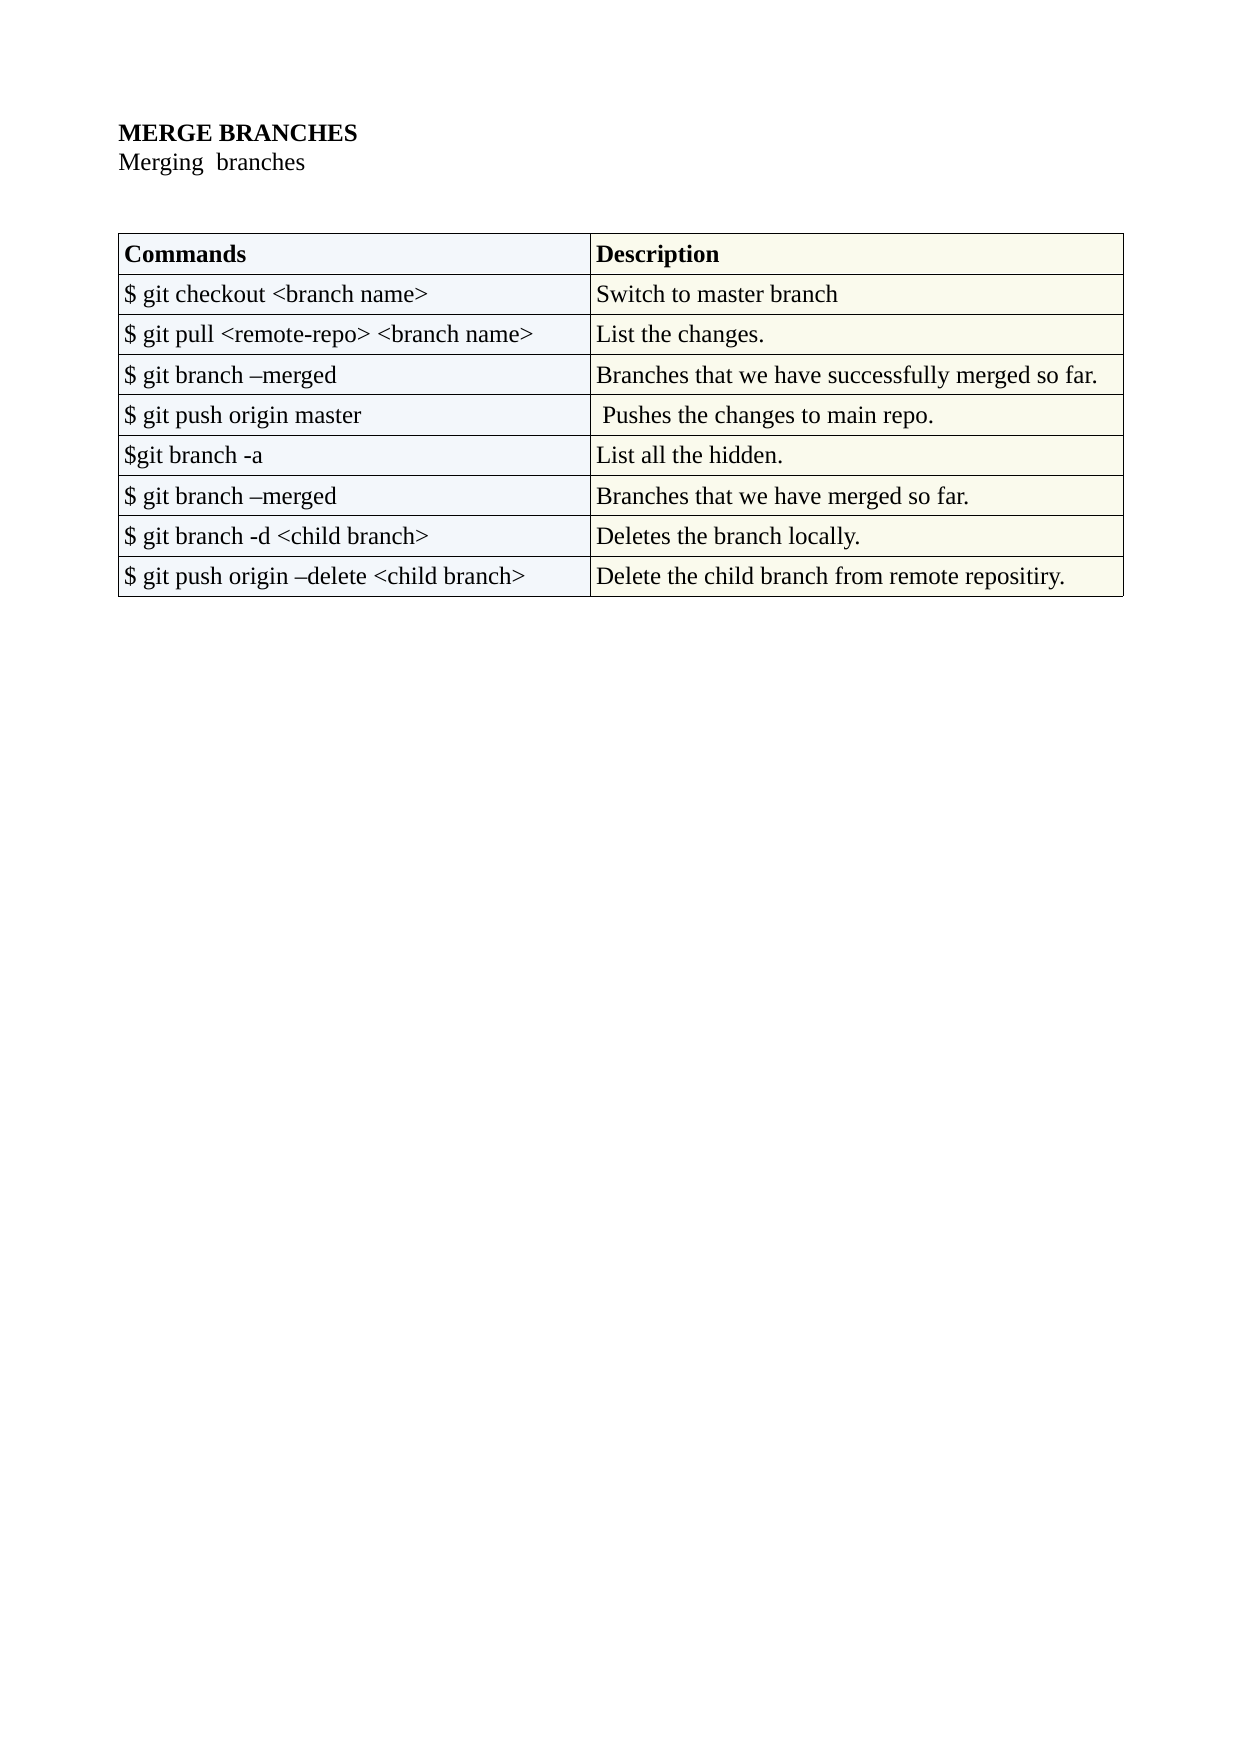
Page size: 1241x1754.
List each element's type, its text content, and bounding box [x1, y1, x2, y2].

text MERGE BRANCHES [118, 118, 1122, 147]
table_header Description [591, 234, 1123, 273]
table_cell $ git push origin –delete <child branch> [119, 557, 590, 596]
table_cell Pushes the changes to main repo. [591, 395, 1123, 435]
table_cell $ git checkout <branch name> [119, 275, 590, 314]
table_cell $ git branch -d <child branch> [119, 516, 590, 556]
table_cell $ git pull <remote-repo> <branch name> [119, 315, 590, 354]
table_cell List the changes. [591, 315, 1123, 354]
table_cell $git branch -a [119, 436, 590, 475]
table_cell List all the hidden. [591, 436, 1123, 475]
table_cell Switch to master branch [591, 275, 1123, 314]
table_cell $ git push origin master [119, 395, 590, 435]
table_cell Branches that we have merged so far. [591, 476, 1123, 515]
table_cell Branches that we have successfully merged so far. [591, 355, 1123, 394]
text Merging branches [118, 147, 1122, 176]
table_header Commands [119, 234, 590, 273]
table_cell $ git branch –merged [119, 476, 590, 515]
table_cell $ git branch –merged [119, 355, 590, 394]
table_cell Delete the child branch from remote repositiry. [591, 557, 1123, 596]
table_cell Deletes the branch locally. [591, 516, 1123, 556]
